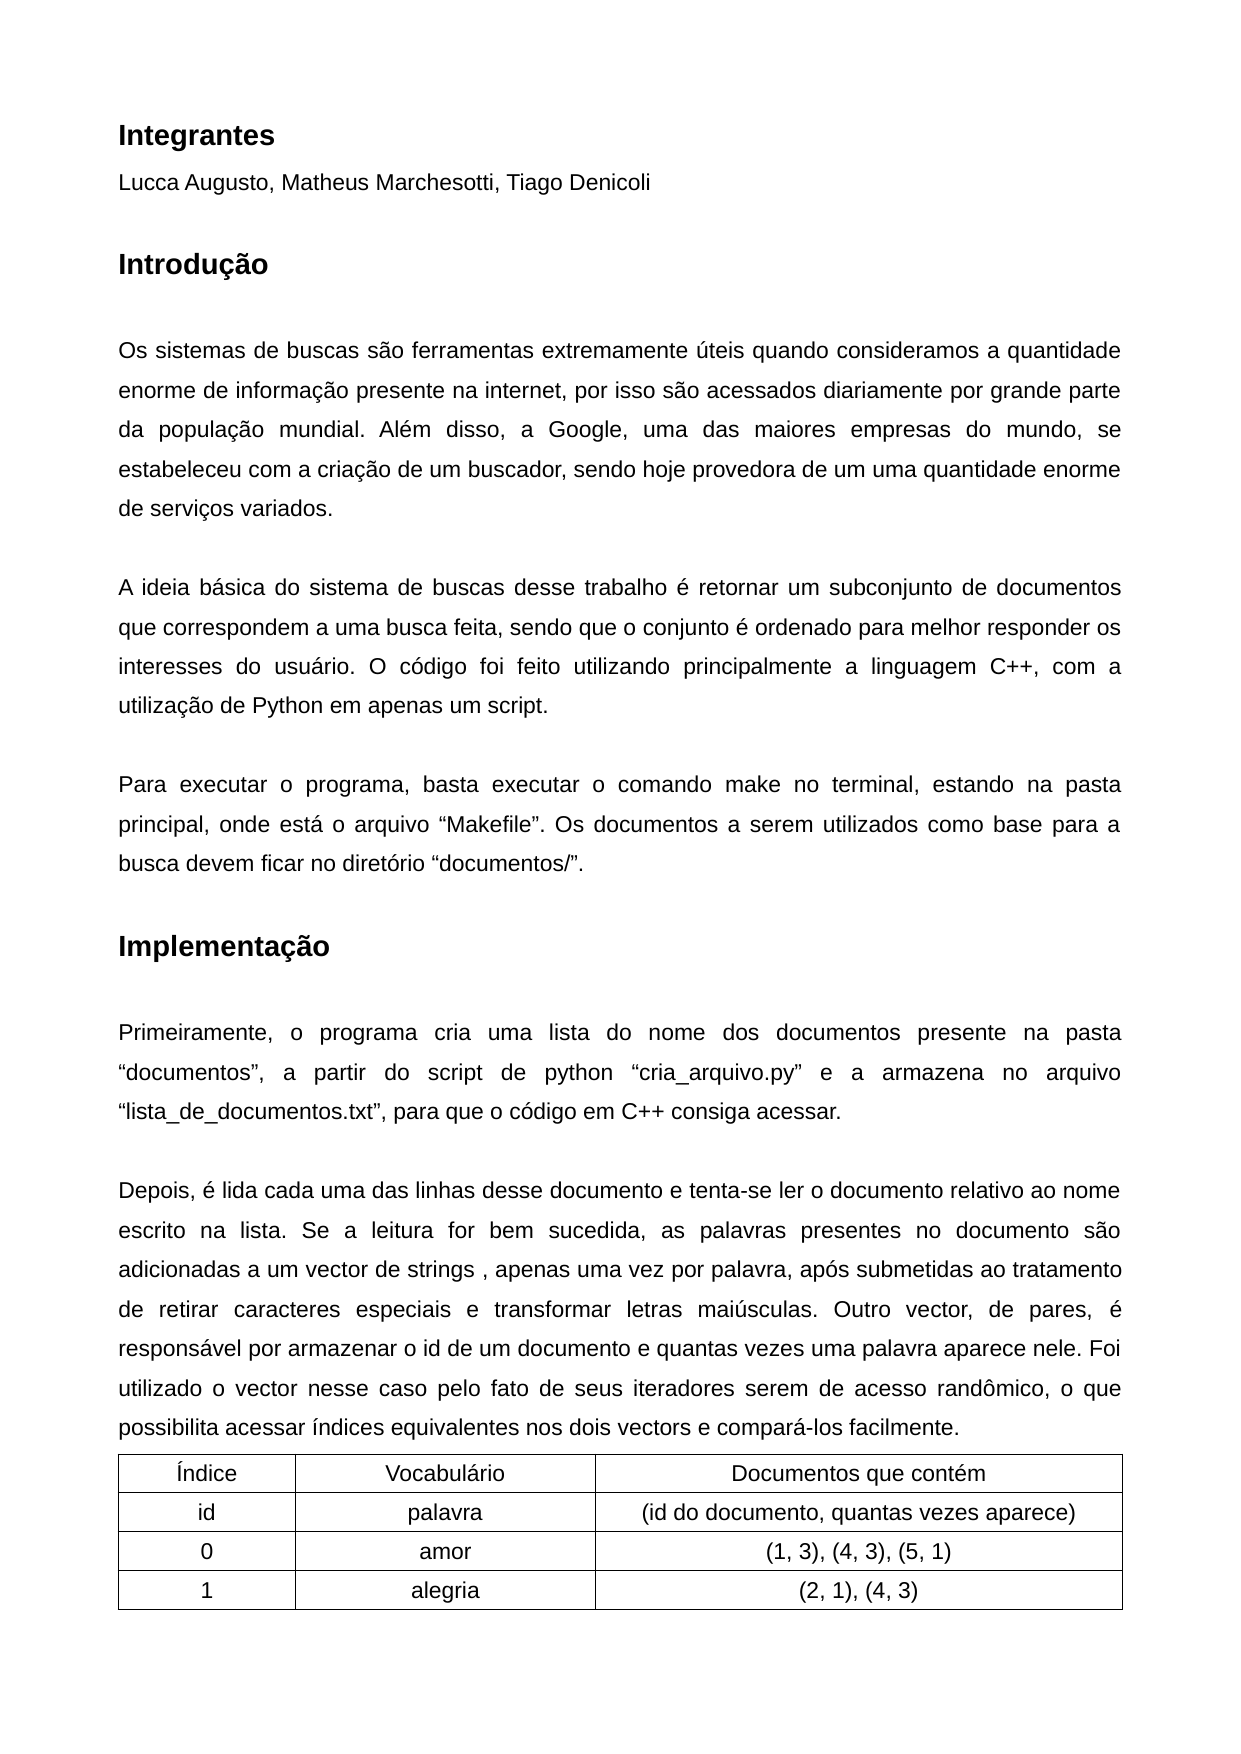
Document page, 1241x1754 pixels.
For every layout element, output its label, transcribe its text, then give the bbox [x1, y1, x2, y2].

text Implementação [118, 929, 1122, 963]
text Para executar o programa, basta executar o comando make no terminal, estando na pasta principal, onde está o arquivo “Makefile”. Os documentos a serem utilizados como base para a busca devem ficar no diretório “documentos/”. [118, 771, 1122, 877]
table_header Índice [119, 1455, 295, 1492]
table_header Documentos que contém [596, 1455, 1122, 1492]
text Integrantes [118, 118, 1122, 152]
text Primeiramente, o programa cria uma lista do nome dos documentos presente na pasta “documentos”, a partir do script de python “cria_arquivo.py” e a armazena no arquivo “lista_de_documentos.txt”, para que o código em C++ consiga acessar. [118, 1019, 1122, 1124]
table_cell id [119, 1493, 295, 1531]
table_cell amor [296, 1532, 595, 1570]
text Depois, é lida cada uma das linhas desse documento e tenta-se ler o documento relativo ao nome escrito na lista. Se a leitura for bem sucedida, as palavras presentes no documento são adicionadas a um vector de strings , apenas uma vez por palavra, após submetidas ao tratamento de retirar caracteres especiais e transformar letras maiúsculas. Outro vector, de pares, é responsável por armazenar o id de um documento e quantas vezes uma palavra aparece nele. Foi utilizado o vector nesse caso pelo fato de seus iteradores serem de acesso randômico, o que possibilita acessar índices equivalentes nos dois vectors e compará-los facilmente. [118, 1177, 1122, 1440]
text Introdução [118, 247, 1122, 281]
table_cell 0 [119, 1532, 295, 1570]
table_cell 1 [119, 1571, 295, 1609]
text Os sistemas de buscas são ferramentas extremamente úteis quando consideramos a quantidade enorme de informação presente na internet, por isso são acessados diariamente por grande parte da população mundial. Além disso, a Google, uma das maiores empresas do mundo, se estabeleceu com a criação de um buscador, sendo hoje provedora de um uma quantidade enorme de serviços variados. [118, 337, 1122, 521]
table_cell (id do documento, quantas vezes aparece) [596, 1493, 1122, 1531]
table_cell (1, 3), (4, 3), (5, 1) [596, 1532, 1122, 1570]
text A ideia básica do sistema de buscas desse trabalho é retornar um subconjunto de documentos que correspondem a uma busca feita, sendo que o conjunto é ordenado para melhor responder os interesses do usuário. O código foi feito utilizando principalmente a linguagem C++, com a utilização de Python em apenas um script. [118, 574, 1122, 719]
table_header Vocabulário [296, 1455, 595, 1492]
text Lucca Augusto, Matheus Marchesotti, Tiago Denicoli [118, 168, 1122, 195]
table_cell palavra [296, 1493, 595, 1531]
table_cell alegria [296, 1571, 595, 1609]
table_cell (2, 1), (4, 3) [596, 1571, 1122, 1609]
